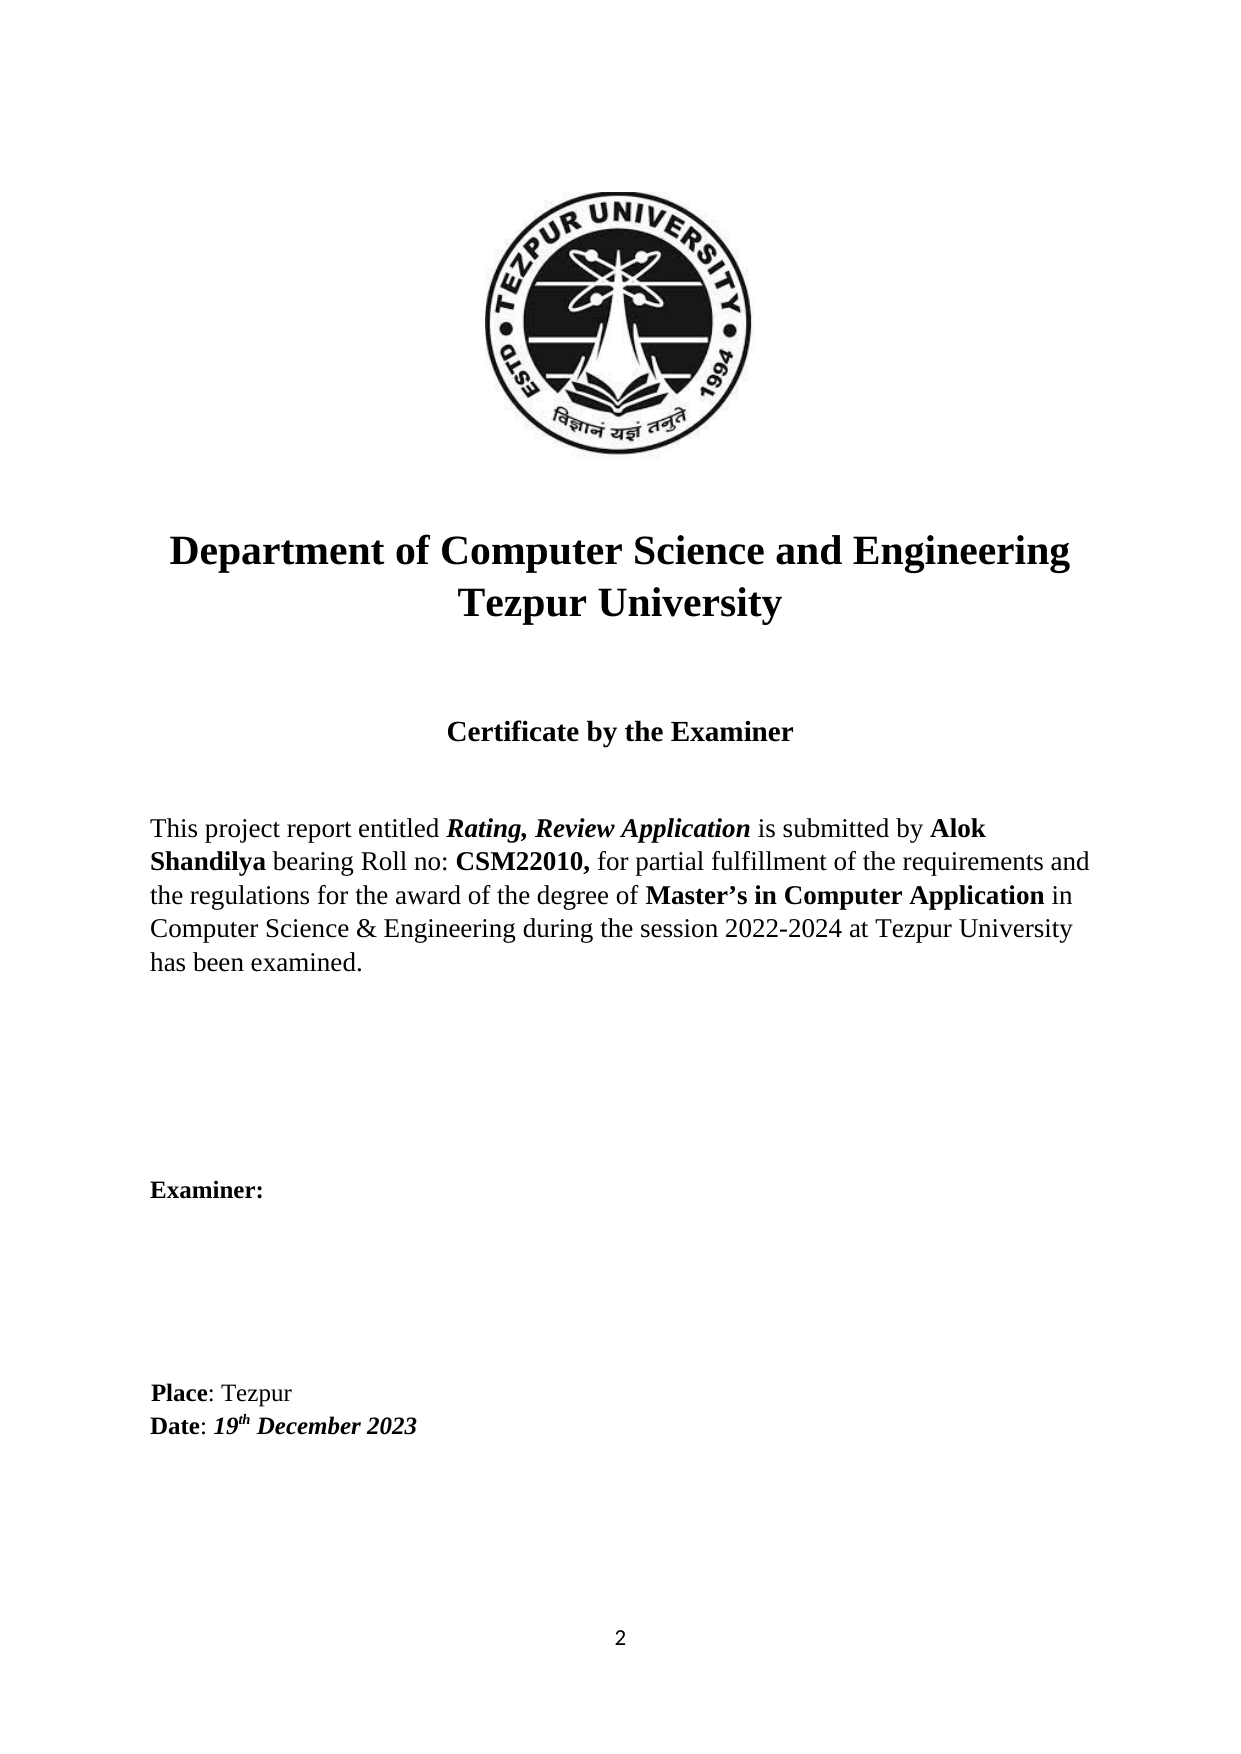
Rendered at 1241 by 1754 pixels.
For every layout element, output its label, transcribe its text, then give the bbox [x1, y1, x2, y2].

text This project report entitled Rating, Review Application is submitted by Alok Shandilya bearing Roll no: CSM22010, for partial fulfillment of the requirements and the regulations for the award of the degree of Master’s in Computer Application in Computer Science & Engineering during the session 2022-2024 at Tezpur University has been examined. [150, 812, 1090, 977]
text Examiner: [150, 1176, 1090, 1204]
picture [485, 192, 755, 462]
text Department of Computer Science and Engineering Tezpur University [150, 526, 1090, 625]
text Date: 19th December 2023 [150, 1411, 1090, 1440]
text Certificate by the Examiner [150, 714, 1090, 747]
text Place: Tezpur [151, 1378, 1090, 1407]
